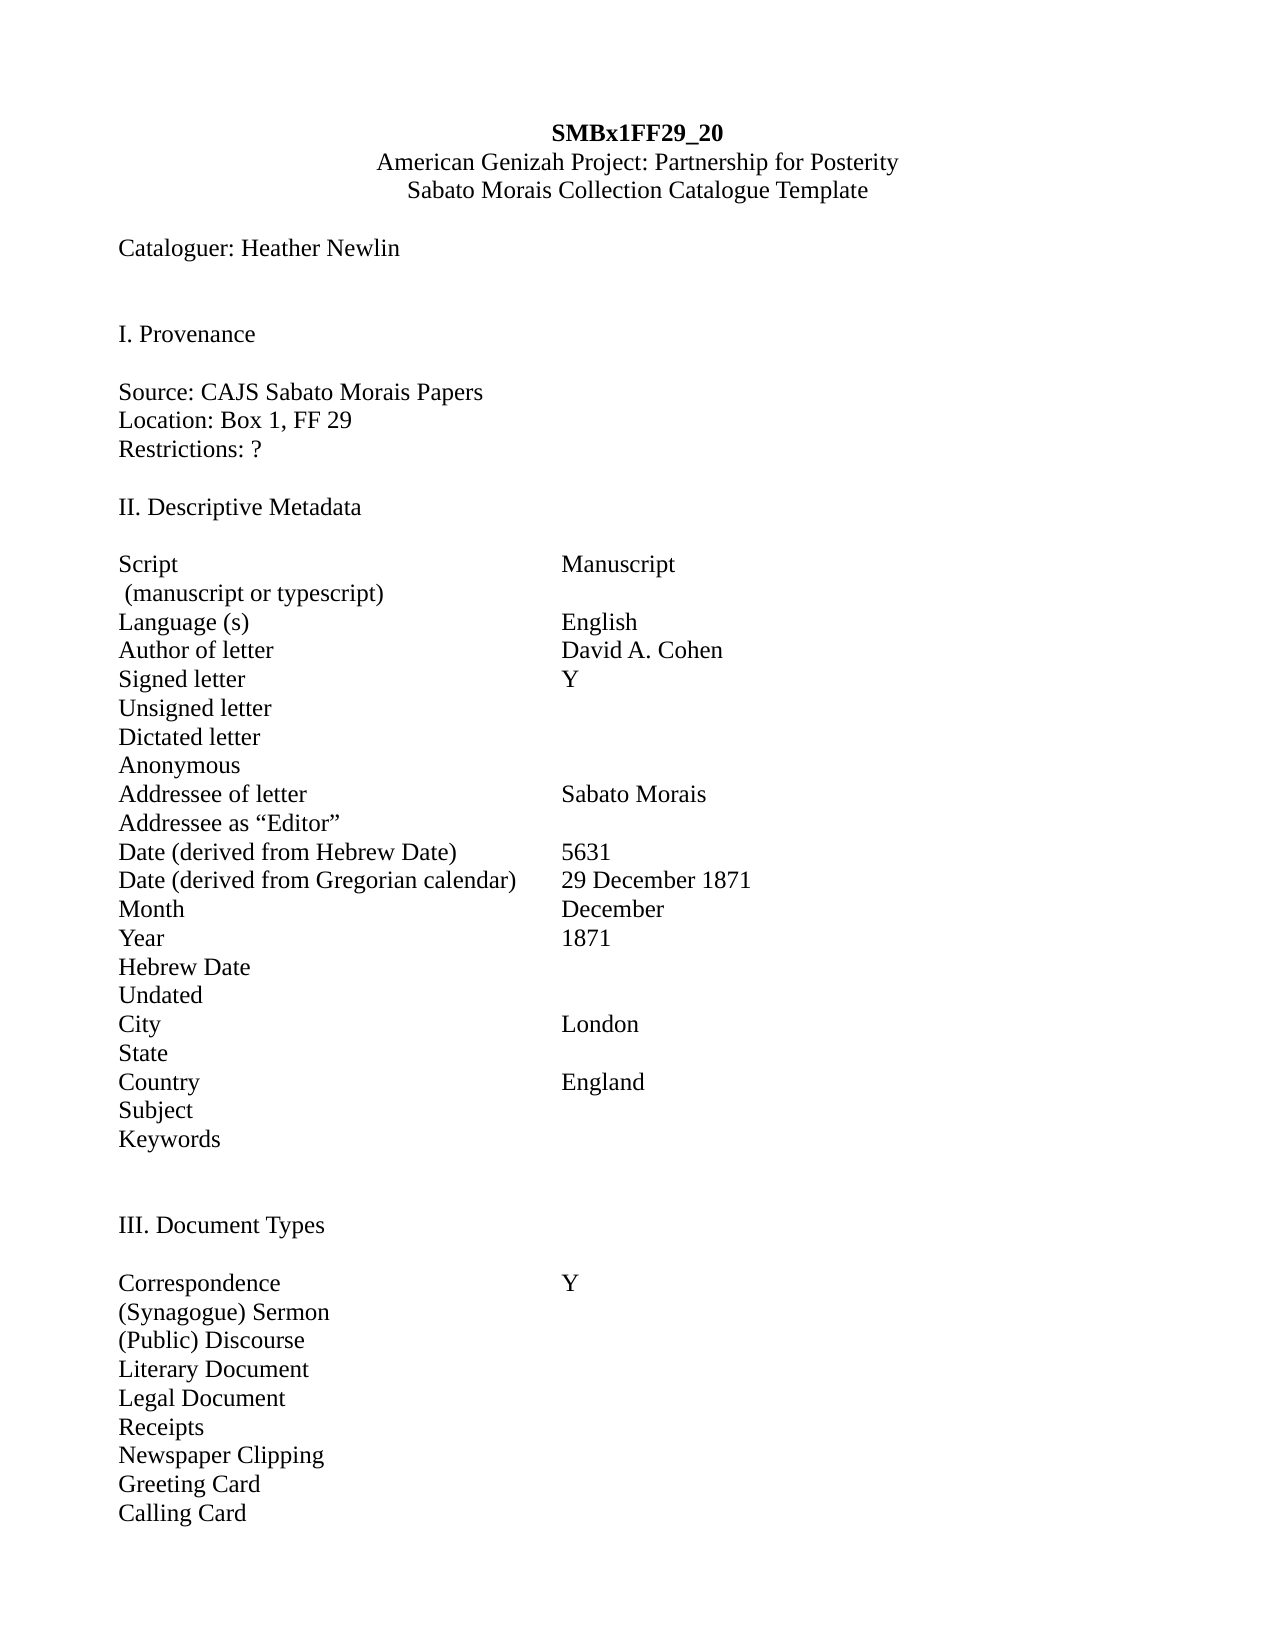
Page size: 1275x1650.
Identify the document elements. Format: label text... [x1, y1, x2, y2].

text Subject [118, 1096, 1157, 1124]
text Hebrew Date [118, 952, 1157, 981]
text (Synagogue) Sermon [118, 1297, 1157, 1326]
text Newspaper Clipping [118, 1441, 1157, 1469]
text Addressee as “Editor” [118, 808, 1157, 837]
text Dictated letter [118, 722, 1157, 751]
text SMBx1FF29_20 [118, 118, 1157, 147]
text Legal Document [118, 1383, 1157, 1412]
text Sabato Morais Collection Catalogue Template [118, 176, 1157, 204]
text American Genizah Project: Partnership for Posterity [118, 147, 1157, 176]
text Location: Box 1, FF 29 [118, 406, 1157, 434]
text I. Provenance [118, 319, 1157, 348]
text Source: CAJS Sabato Morais Papers [118, 377, 1157, 406]
text Language (s) English [118, 607, 1157, 636]
text City London [118, 1009, 1157, 1038]
text Unsigned letter [118, 693, 1157, 722]
text Date (derived from Gregorian calendar) 29 December 1871 [118, 866, 1157, 894]
text Literary Document [118, 1354, 1157, 1383]
text Signed letter Y [118, 664, 1157, 693]
text Undated [118, 981, 1157, 1009]
text II. Descriptive Metadata [118, 492, 1157, 521]
text (Public) Discourse [118, 1326, 1157, 1354]
text Author of letter David A. Cohen [118, 636, 1157, 664]
text Anonymous [118, 751, 1157, 779]
text Correspondence Y [118, 1268, 1157, 1297]
text Calling Card [118, 1498, 1157, 1527]
text Script Manuscript [118, 549, 1157, 578]
text Cataloguer: Heather Newlin [118, 233, 1157, 262]
text Year 1871 [118, 923, 1157, 952]
text State [118, 1038, 1157, 1067]
text Month December [118, 894, 1157, 923]
text Receipts [118, 1412, 1157, 1441]
text Greeting Card [118, 1469, 1157, 1498]
text Date (derived from Hebrew Date) 5631 [118, 837, 1157, 866]
text Restrictions: ? [118, 434, 1157, 463]
text III. Document Types [118, 1211, 1157, 1239]
text Addressee of letter Sabato Morais [118, 779, 1157, 808]
text Keywords [118, 1124, 1157, 1153]
text (manuscript or typescript) [118, 578, 1157, 607]
text Country England [118, 1067, 1157, 1096]
